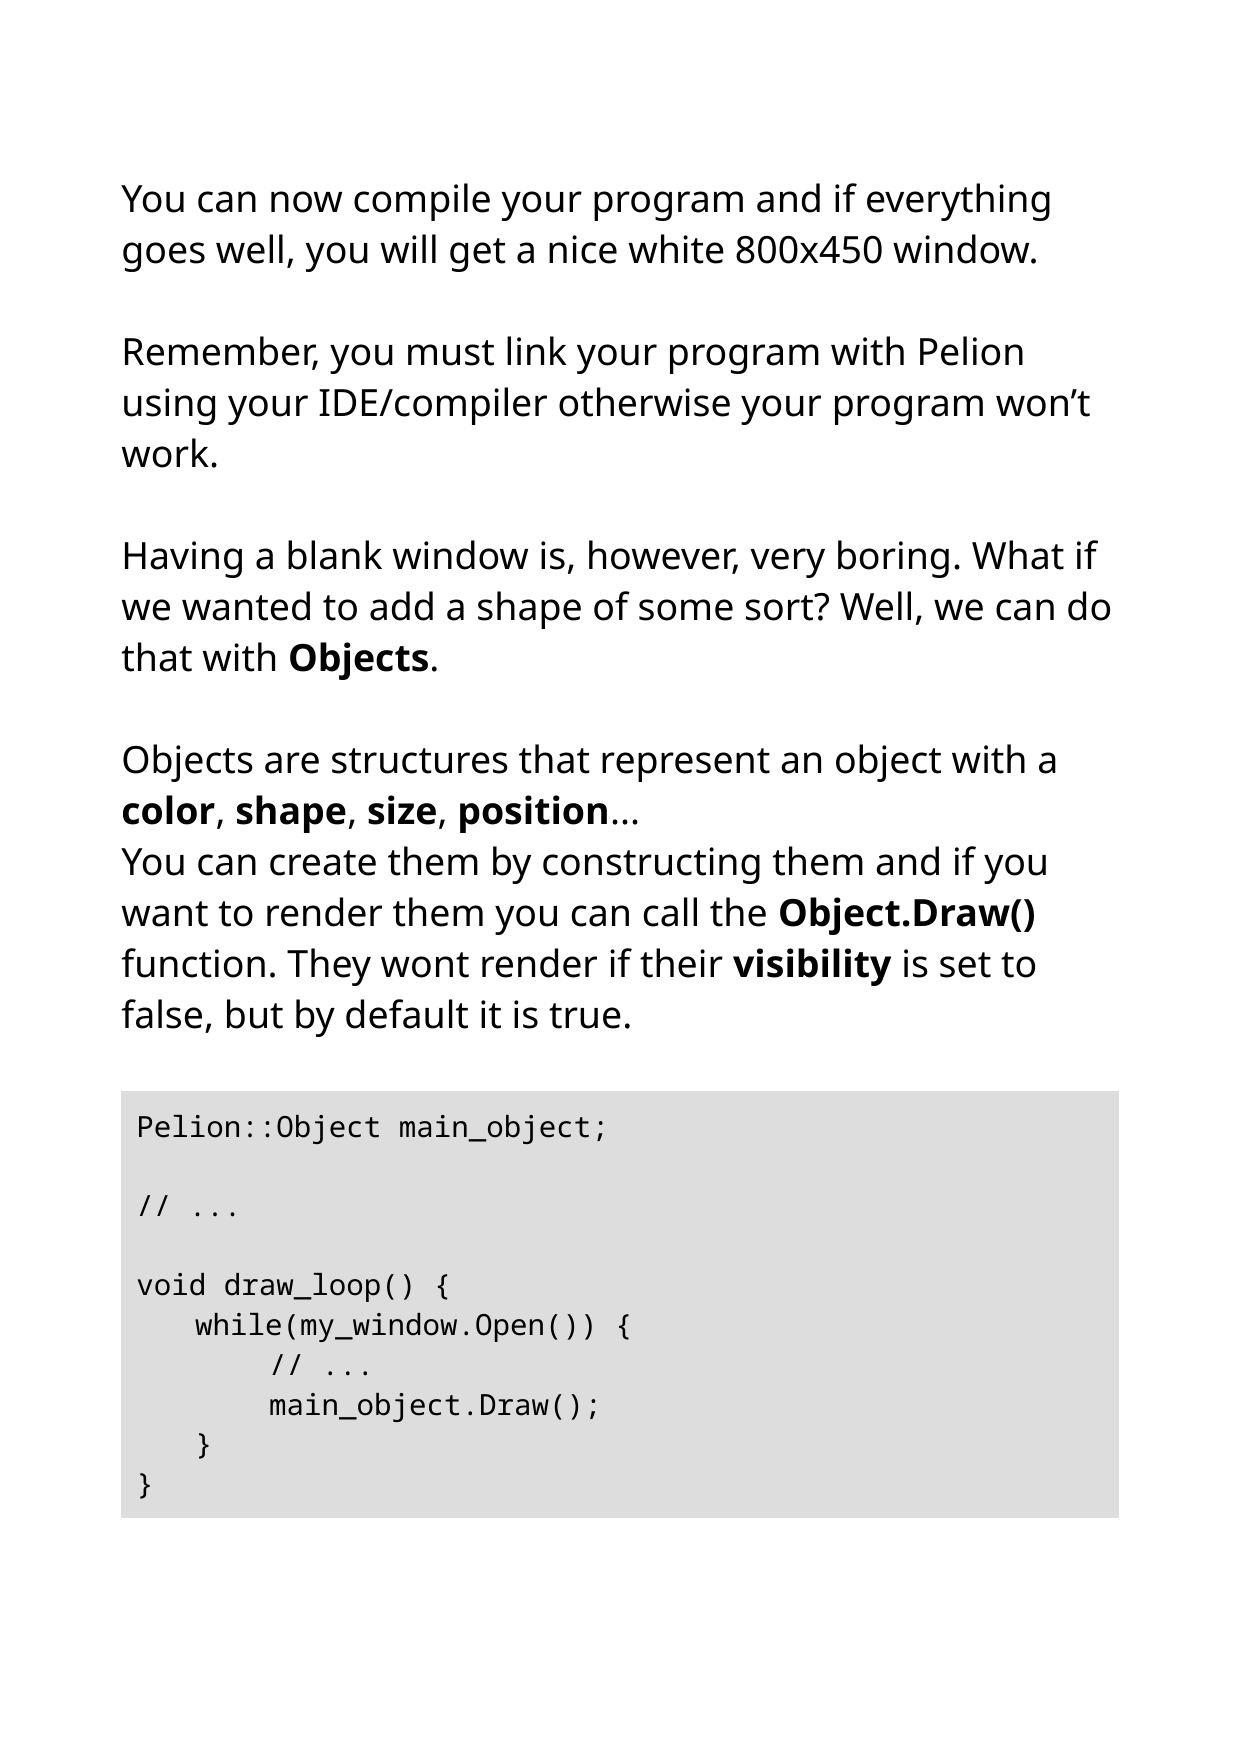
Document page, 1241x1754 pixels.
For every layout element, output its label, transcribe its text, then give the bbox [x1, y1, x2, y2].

text // ... [121, 1185, 1119, 1225]
text main_object.Draw(); [121, 1384, 1119, 1423]
text Having a blank window is, however, very boring. What if we wanted to add a shape of some sort? Well, we can do that with Objects. [121, 529, 1119, 683]
text You can now compile your program and if everything goes well, you will get a nice white 800x450 window. [121, 172, 1119, 274]
text Remember, you must link your program with Pelion using your IDE/compiler otherwise your program won’t work. [121, 325, 1119, 478]
text Pelion::Object main_object; [121, 1091, 1119, 1146]
text } [121, 1463, 1119, 1518]
text // ... [121, 1344, 1119, 1384]
text void draw_loop() { [121, 1265, 1119, 1304]
text } [121, 1423, 1119, 1463]
text You can create them by constructing them and if you want to render them you can call the Object.Draw() function. They wont render if their visibility is set to false, but by default it is true. [121, 836, 1119, 1040]
text while(my_window.Open()) { [121, 1304, 1119, 1344]
text Objects are structures that represent an object with a color, shape, size, position... [121, 734, 1119, 836]
